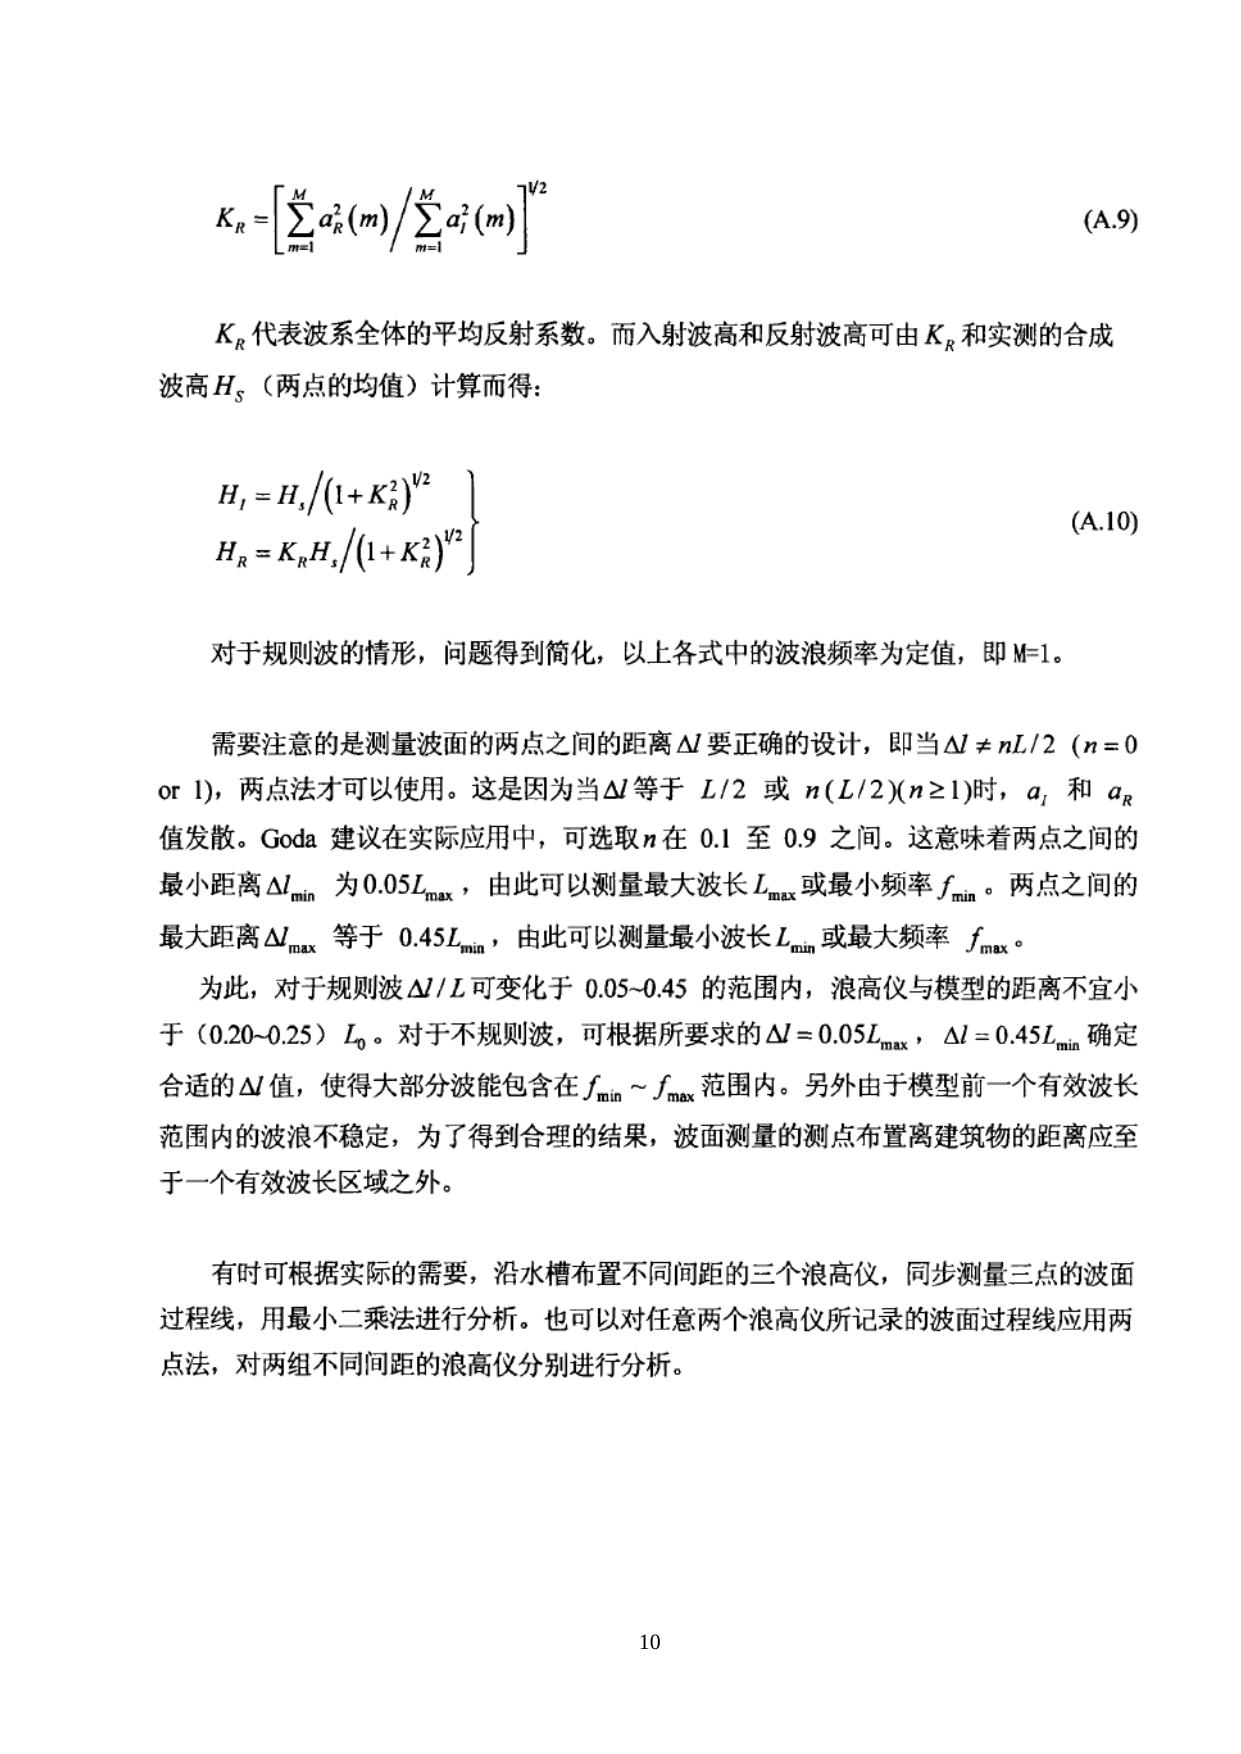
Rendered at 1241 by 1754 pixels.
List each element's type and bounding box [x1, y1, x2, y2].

picture [148, 150, 1152, 1398]
